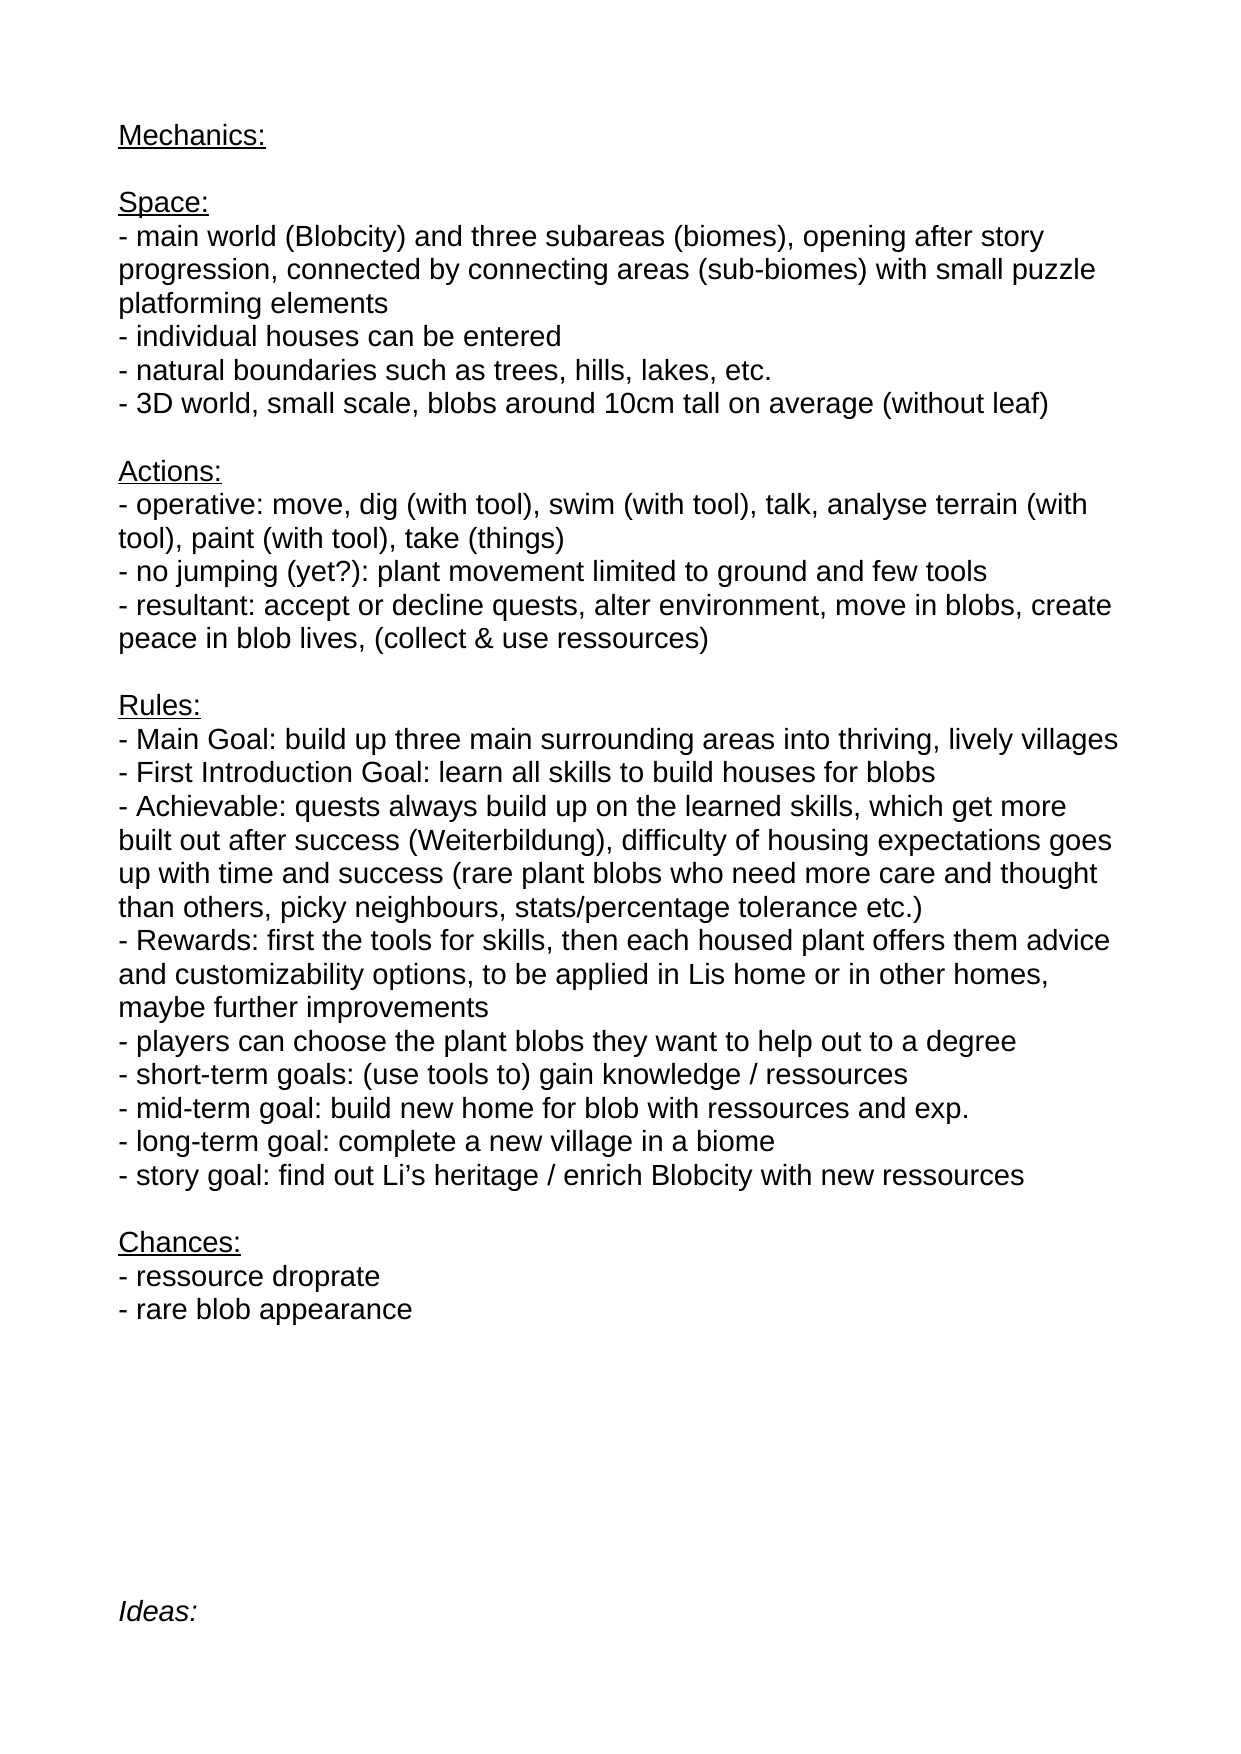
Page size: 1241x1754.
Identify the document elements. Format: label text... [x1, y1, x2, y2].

text Space: [118, 185, 1122, 219]
text - First Introduction Goal: learn all skills to build houses for blobs [118, 755, 1122, 789]
text Actions: [118, 453, 1122, 487]
text - short-term goals: (use tools to) gain knowledge / ressources [118, 1057, 1122, 1091]
text - main world (Blobcity) and three subareas (biomes), opening after story progression, connected by connecting areas (sub-biomes) with small puzzle platforming elements [118, 219, 1122, 319]
text - ressource droprate [118, 1258, 1122, 1292]
text - Achievable: quests always build up on the learned skills, which get more built out after success (Weiterbildung), difficulty of housing expectations goes up with time and success (rare plant blobs who need more care and thought than others, picky neighbours, stats/percentage tolerance etc.) [118, 789, 1122, 923]
text - story goal: find out Li’s heritage / enrich Blobcity with new ressources [118, 1158, 1122, 1191]
text Mechanics: [118, 118, 1122, 152]
text - natural boundaries such as trees, hills, lakes, etc. [118, 353, 1122, 386]
text - rare blob appearance [118, 1292, 1122, 1326]
text - no jumping (yet?): plant movement limited to ground and few tools [118, 554, 1122, 588]
text - long-term goal: complete a new village in a biome [118, 1124, 1122, 1158]
text - 3D world, small scale, blobs around 10cm tall on average (without leaf) [118, 386, 1122, 420]
text - mid-term goal: build new home for blob with ressources and exp. [118, 1091, 1122, 1124]
text - players can choose the plant blobs they want to help out to a degree [118, 1024, 1122, 1057]
text Rules: [118, 688, 1122, 722]
text - Main Goal: build up three main surrounding areas into thriving, lively villages [118, 722, 1122, 755]
text - resultant: accept or decline quests, alter environment, move in blobs, create peace in blob lives, (collect & use ressources) [118, 588, 1122, 655]
text - individual houses can be entered [118, 319, 1122, 353]
text - operative: move, dig (with tool), swim (with tool), talk, analyse terrain (with tool), paint (with tool), take (things) [118, 487, 1122, 554]
text Chances: [118, 1225, 1122, 1258]
text - Rewards: first the tools for skills, then each housed plant offers them advice and customizability options, to be applied in Lis home or in other homes, maybe further improvements [118, 923, 1122, 1024]
text Ideas: [118, 1594, 1122, 1627]
